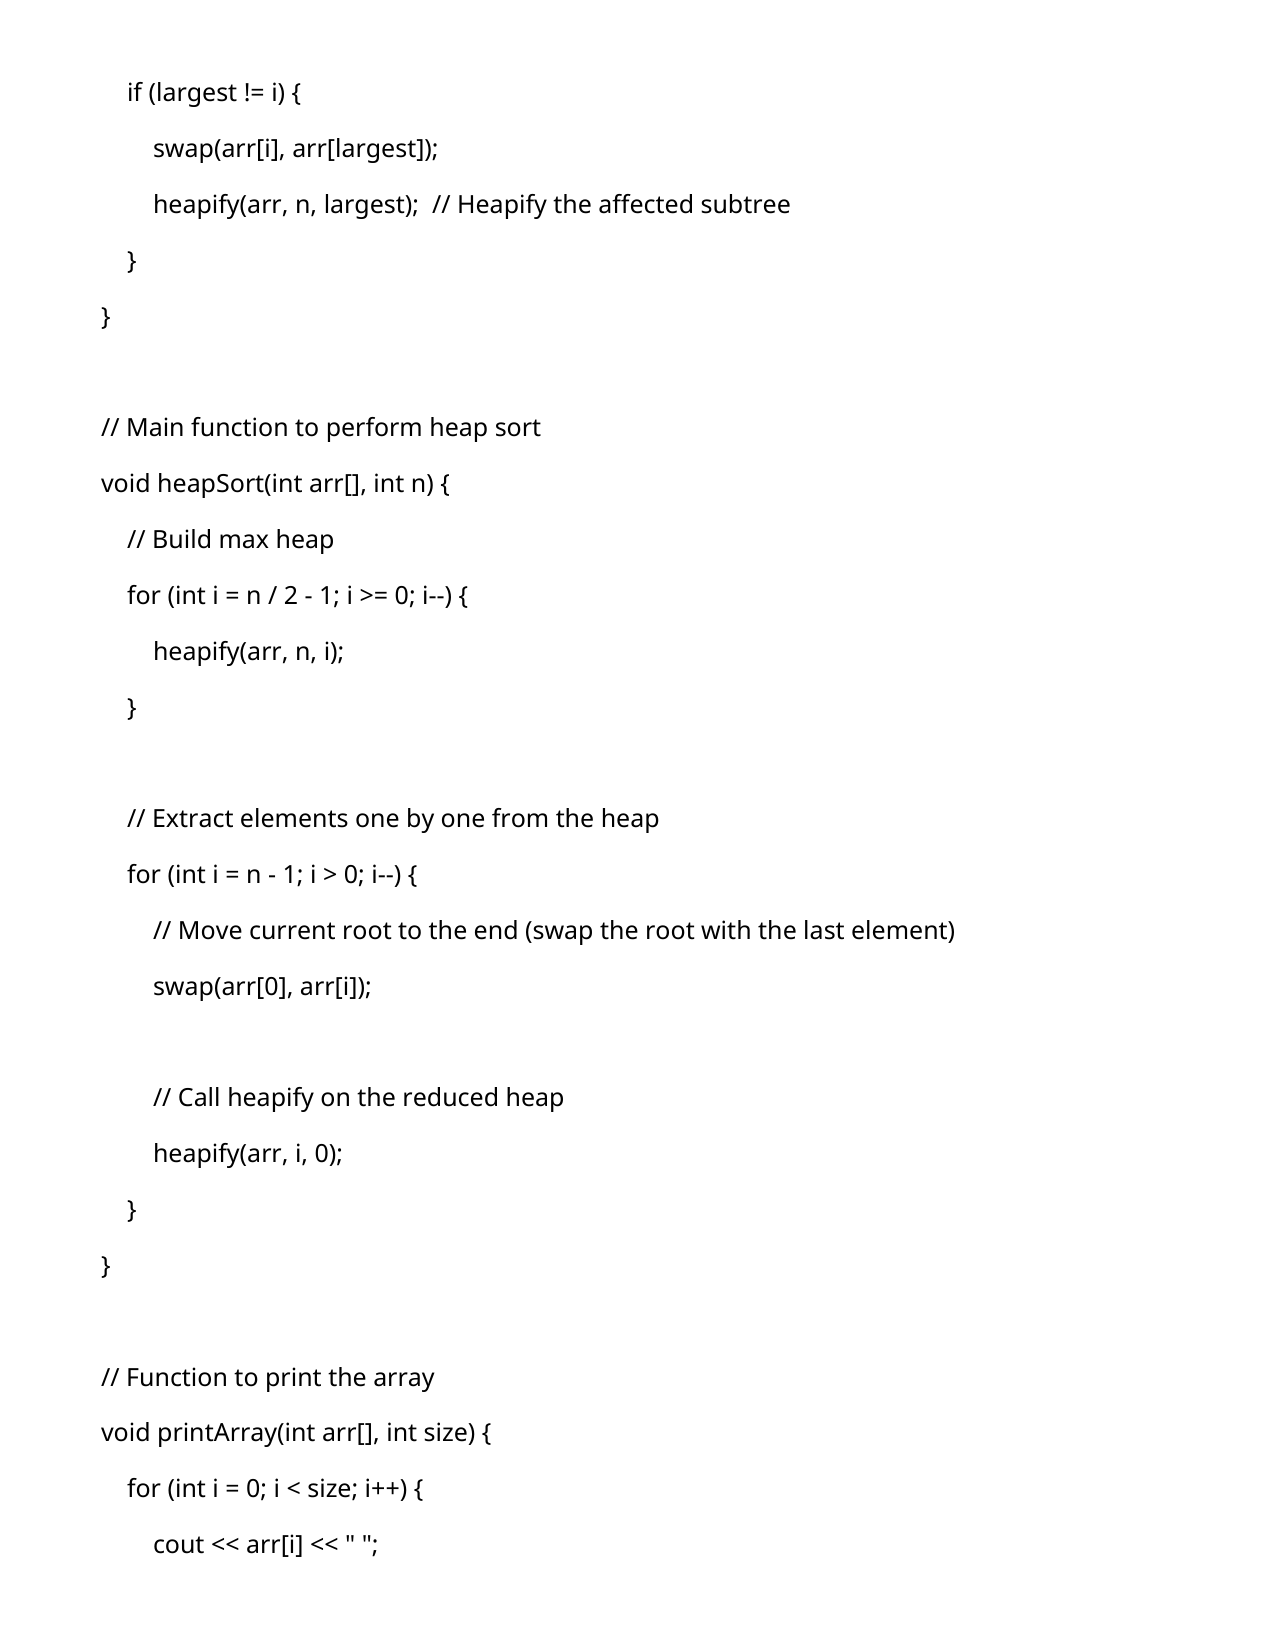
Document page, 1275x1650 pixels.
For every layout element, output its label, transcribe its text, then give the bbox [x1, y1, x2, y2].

text swap(arr[i], arr[largest]); [75, 131, 1200, 165]
text if (largest != i) { [75, 75, 1200, 109]
text // Build max heap [75, 522, 1200, 556]
text } [75, 689, 1200, 723]
text void heapSort(int arr[], int n) { [75, 466, 1200, 500]
text // Extract elements one by one from the heap [75, 801, 1200, 835]
text // Move current root to the end (swap the root with the last element) [75, 912, 1200, 947]
text void printArray(int arr[], int size) { [75, 1415, 1200, 1449]
text cout << arr[i] << " "; [75, 1527, 1200, 1561]
text } [75, 242, 1200, 277]
text } [75, 298, 1200, 332]
text // Main function to perform heap sort [75, 410, 1200, 444]
text heapify(arr, n, i); [75, 633, 1200, 667]
text swap(arr[0], arr[i]); [75, 968, 1200, 1002]
text for (int i = n / 2 - 1; i >= 0; i--) { [75, 577, 1200, 612]
text for (int i = 0; i < size; i++) { [75, 1471, 1200, 1505]
text } [75, 1192, 1200, 1226]
text } [75, 1247, 1200, 1282]
text heapify(arr, n, largest); // Heapify the affected subtree [75, 187, 1200, 221]
text heapify(arr, i, 0); [75, 1136, 1200, 1170]
text // Function to print the array [75, 1359, 1200, 1393]
text // Call heapify on the reduced heap [75, 1080, 1200, 1114]
text for (int i = n - 1; i > 0; i--) { [75, 857, 1200, 891]
